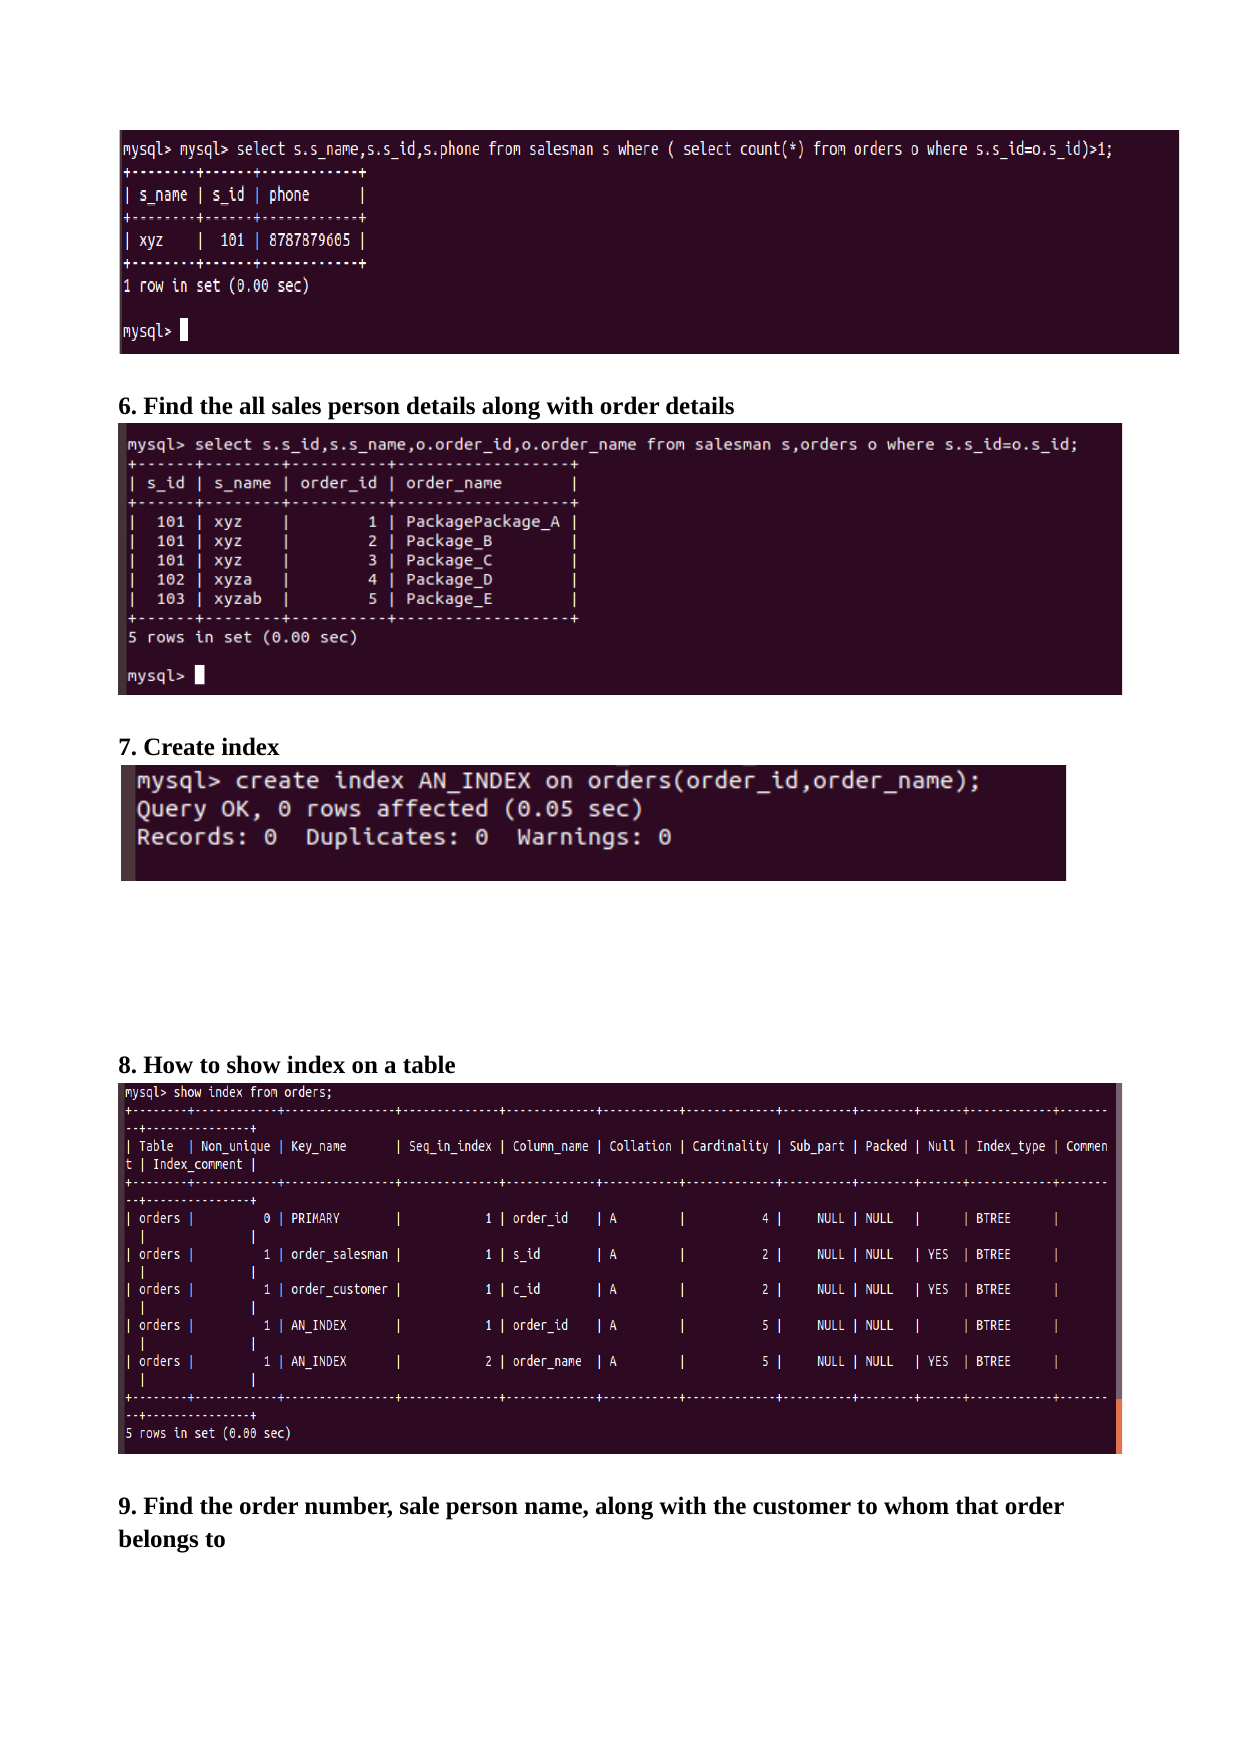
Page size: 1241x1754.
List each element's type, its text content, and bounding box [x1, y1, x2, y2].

list 7. Create index [118, 732, 1122, 761]
picture [121, 765, 1067, 881]
list 9. Find the order number, sale person name, along with the customer to whom that order belongs to [118, 1491, 1122, 1553]
list 8. How to show index on a table [118, 1050, 1122, 1079]
list 6. Find the all sales person details along with order details [118, 391, 1122, 420]
picture [118, 423, 1123, 695]
picture [119, 130, 1180, 354]
picture [118, 1083, 1123, 1454]
